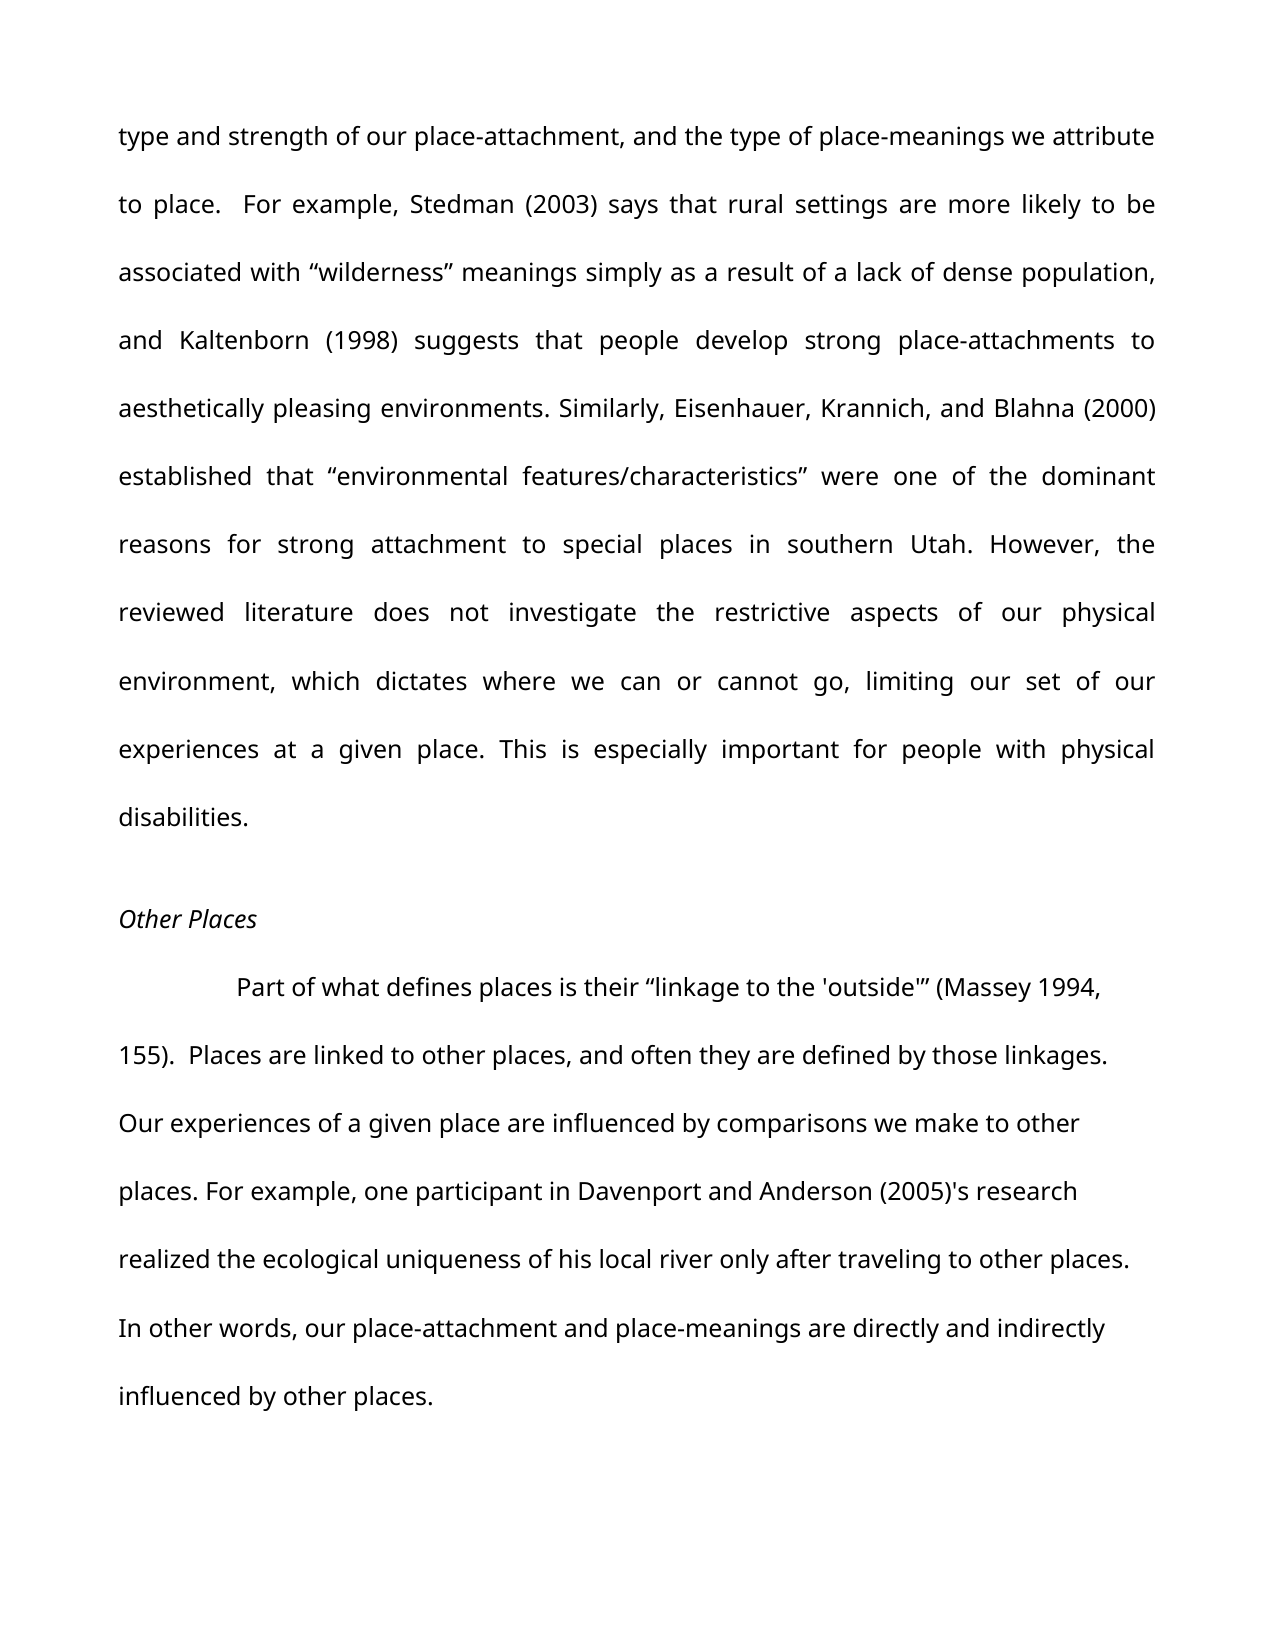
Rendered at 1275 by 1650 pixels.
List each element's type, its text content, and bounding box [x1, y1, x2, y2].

text Other Places [118, 902, 1157, 936]
text Part of what defines places is their “linkage to the 'outside'” (Massey 1994, 155). Places are linked to other places, and often they are defined by those linkages. Our experiences of a given place are influenced by comparisons we make to other places. For example, one participant in Davenport and Anderson (2005)'s research realized the ecological uniqueness of his local river only after traveling to other places. In other words, our place-attachment and place-meanings are directly and indirectly influenced by other places. [118, 970, 1157, 1412]
text type and strength of our place-attachment, and the type of place-meanings we attribute to place. For example, Stedman (2003) says that rural settings are more likely to be associated with “wilderness” meanings simply as a result of a lack of dense population, and Kaltenborn (1998) suggests that people develop strong place-attachments to aesthetically pleasing environments. Similarly, Eisenhauer, Krannich, and Blahna (2000) established that “environmental features/characteristics” were one of the dominant reasons for strong attachment to special places in southern Utah. However, the reviewed literature does not investigate the restrictive aspects of our physical environment, which dictates where we can or cannot go, limiting our set of our experiences at a given place. This is especially important for people with physical disabilities. [118, 118, 1157, 833]
